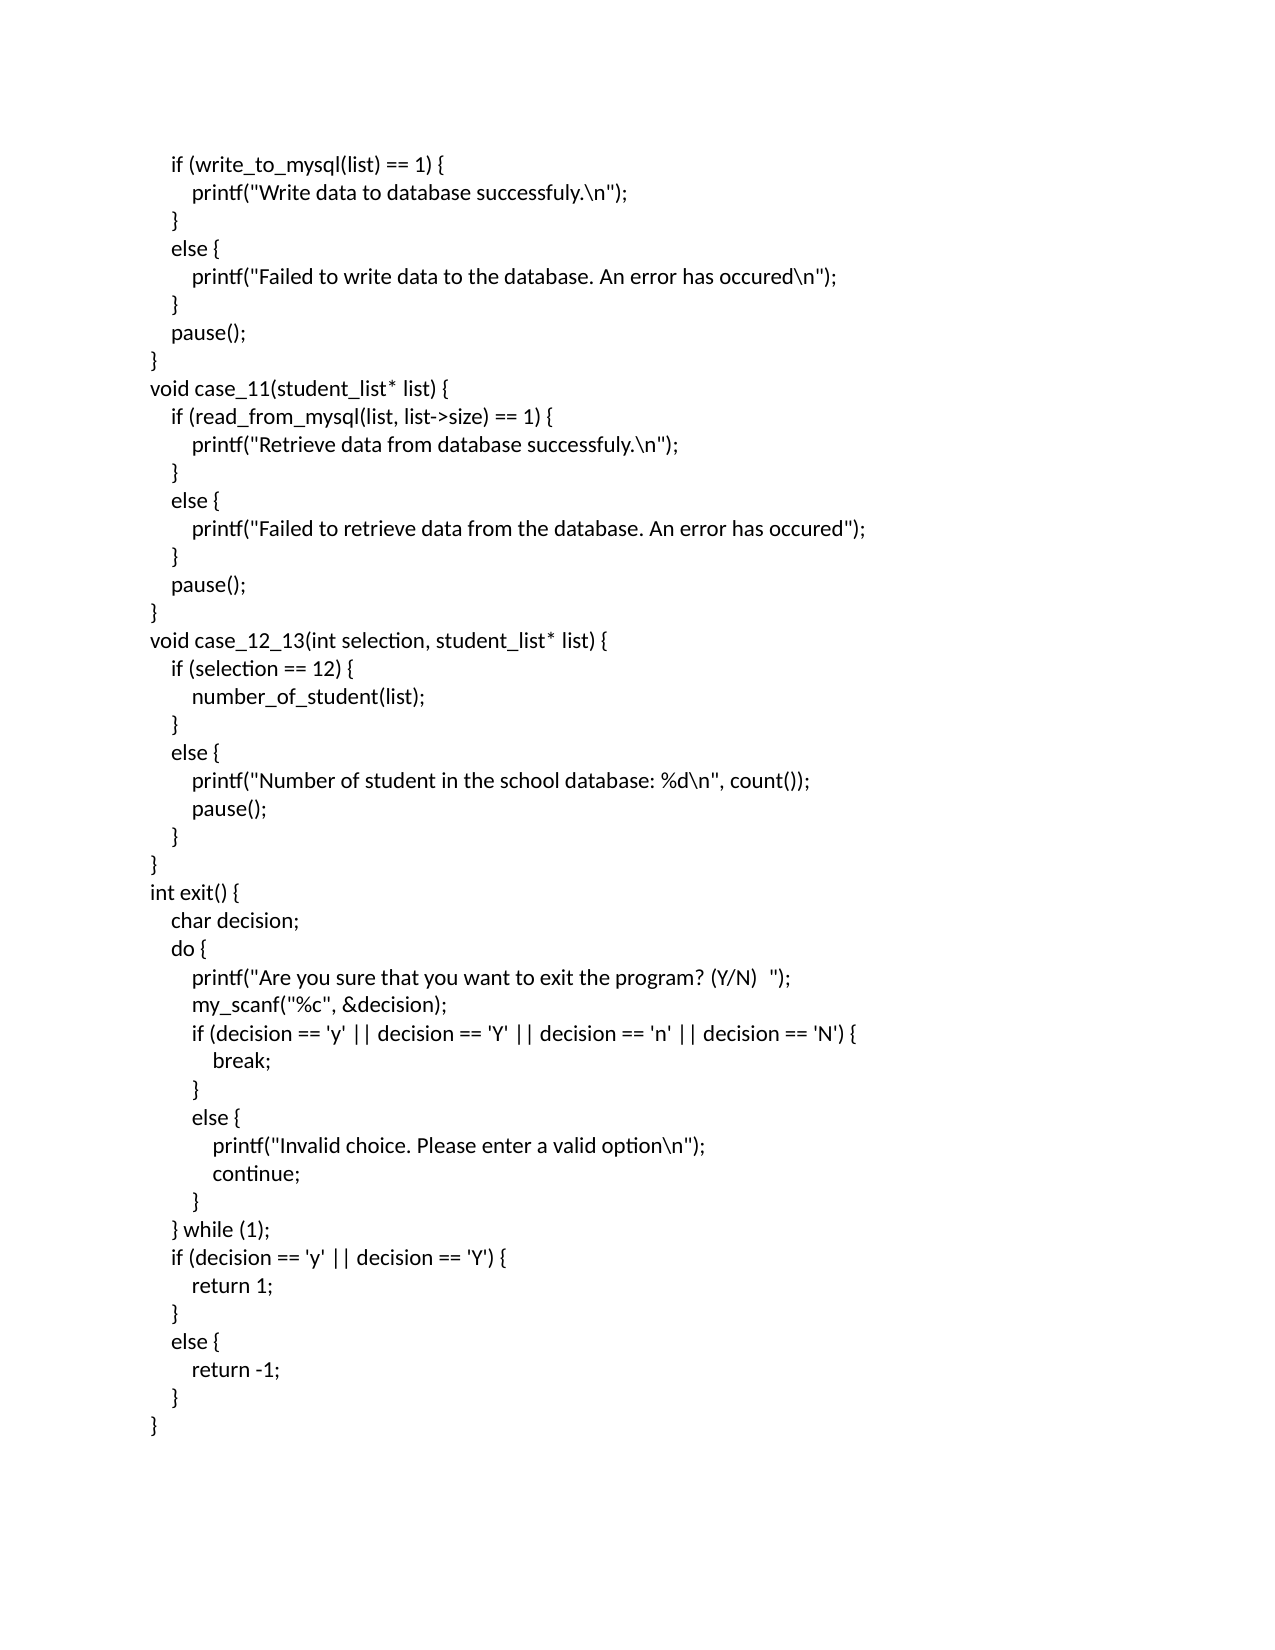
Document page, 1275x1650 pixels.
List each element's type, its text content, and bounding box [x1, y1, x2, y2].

text printf("Number of student in the school database: %d\n", count()); [150, 766, 1125, 794]
text else { [150, 738, 1125, 766]
text return 1; [150, 1271, 1125, 1299]
text } [150, 598, 1125, 626]
text if (decision == 'y' || decision == 'Y' || decision == 'n' || decision == 'N') { [150, 1019, 1125, 1047]
text my_scanf("%c", &decision); [150, 991, 1125, 1019]
text } while (1); [150, 1215, 1125, 1243]
text if (selection == 12) { [150, 654, 1125, 682]
text else { [150, 486, 1125, 514]
text else { [150, 1327, 1125, 1355]
text if (decision == 'y' || decision == 'Y') { [150, 1243, 1125, 1271]
text } [150, 346, 1125, 374]
text printf("Invalid choice. Please enter a valid option\n"); [150, 1131, 1125, 1159]
text printf("Failed to retrieve data from the database. An error has occured"); [150, 514, 1125, 542]
text } [150, 1075, 1125, 1103]
text pause(); [150, 794, 1125, 822]
text void case_11(student_list* list) { [150, 374, 1125, 402]
text continue; [150, 1159, 1125, 1187]
text break; [150, 1047, 1125, 1075]
text printf("Write data to database successfuly.\n"); [150, 178, 1125, 206]
text if (read_from_mysql(list, list->size) == 1) { [150, 402, 1125, 430]
text do { [150, 934, 1125, 963]
text } [150, 1299, 1125, 1327]
text void case_12_13(int selection, student_list* list) { [150, 626, 1125, 654]
text printf("Retrieve data from database successfuly.\n"); [150, 430, 1125, 458]
text } [150, 1411, 1125, 1439]
text printf("Are you sure that you want to exit the program? (Y/N) "); [150, 963, 1125, 991]
text else { [150, 234, 1125, 262]
text printf("Failed to write data to the database. An error has occured\n"); [150, 262, 1125, 290]
text } [150, 822, 1125, 851]
text pause(); [150, 570, 1125, 598]
text if (write_to_mysql(list) == 1) { [150, 150, 1125, 178]
text } [150, 1187, 1125, 1215]
text } [150, 206, 1125, 234]
text char decision; [150, 907, 1125, 934]
text number_of_student(list); [150, 682, 1125, 710]
text else { [150, 1103, 1125, 1131]
text } [150, 458, 1125, 486]
text } [150, 710, 1125, 738]
text } [150, 851, 1125, 878]
text } [150, 290, 1125, 318]
text int exit() { [150, 878, 1125, 907]
text } [150, 542, 1125, 570]
text pause(); [150, 318, 1125, 346]
text } [150, 1383, 1125, 1411]
text return -1; [150, 1355, 1125, 1383]
